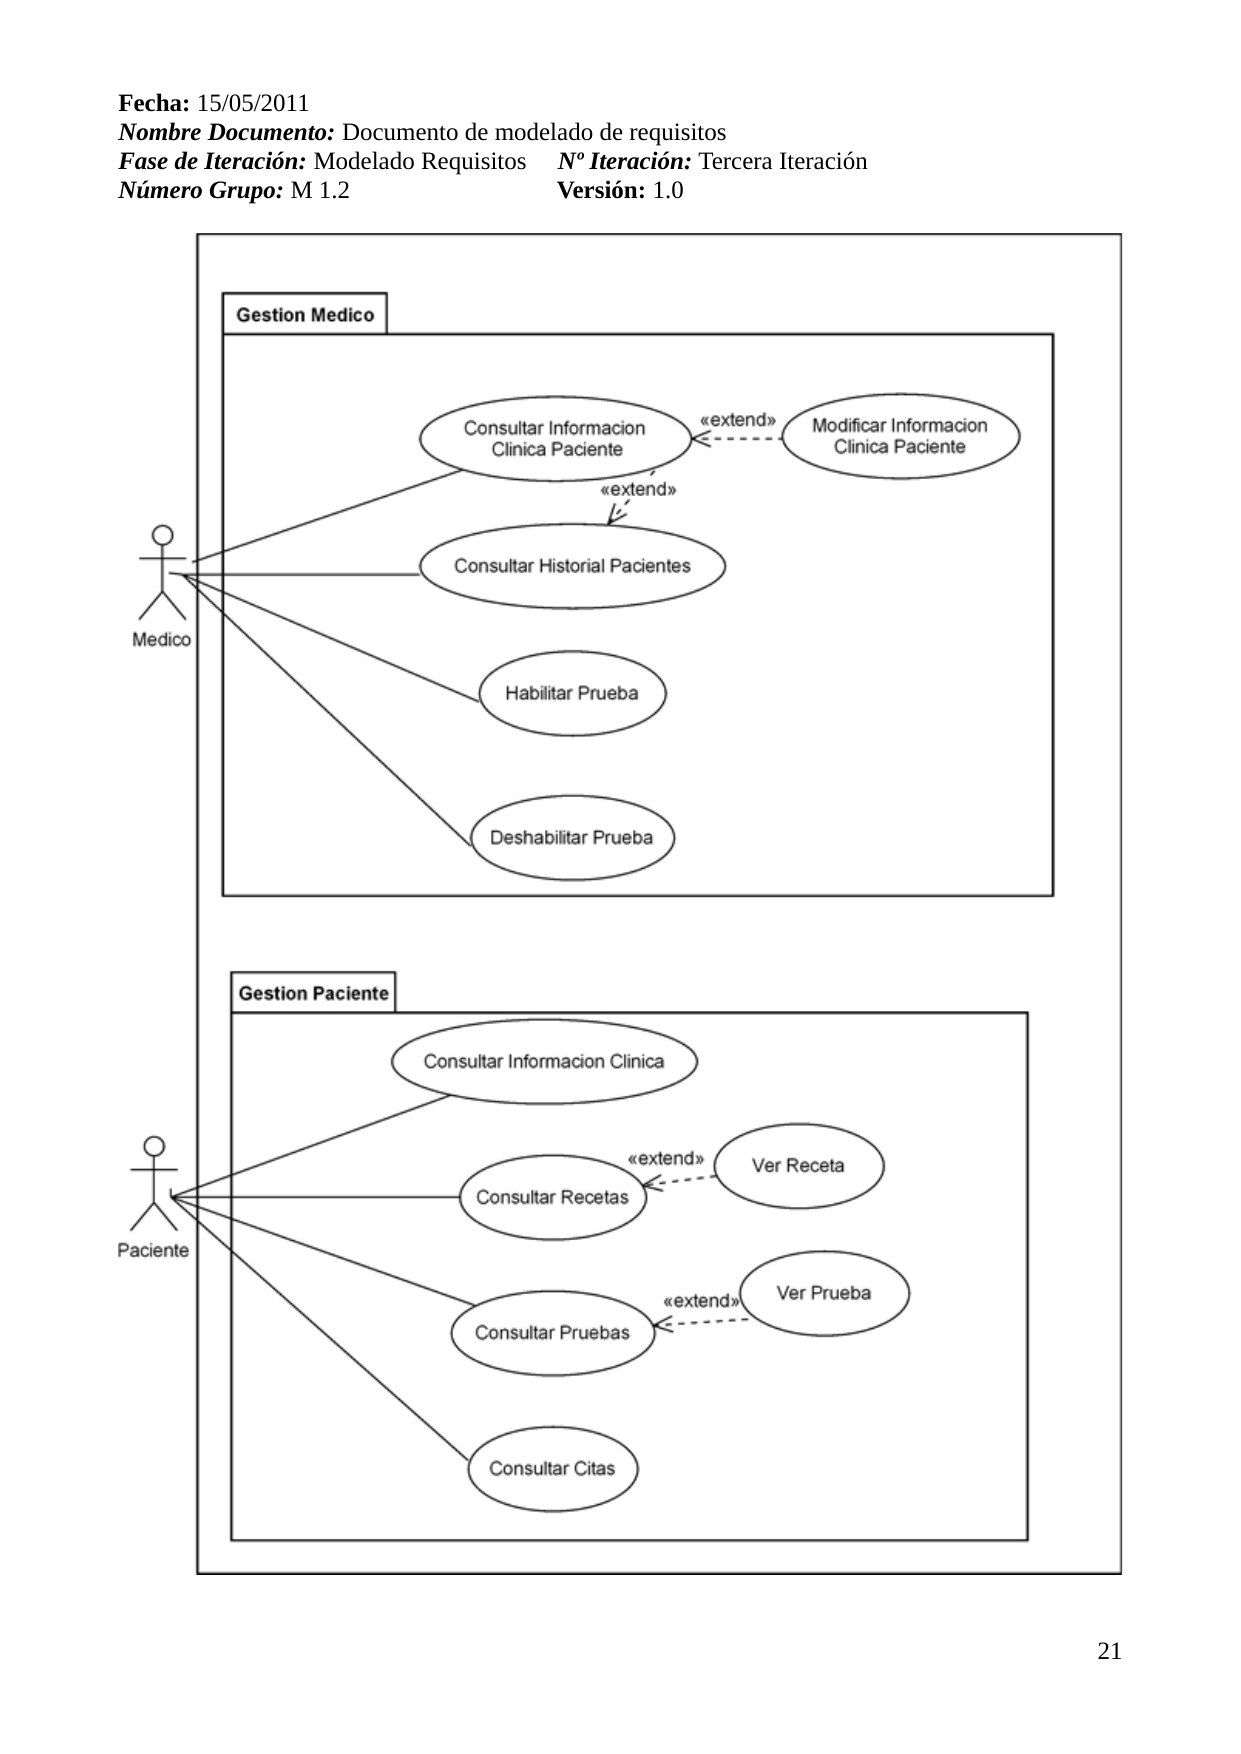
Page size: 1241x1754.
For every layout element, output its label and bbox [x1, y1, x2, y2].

picture [118, 233, 1123, 1575]
